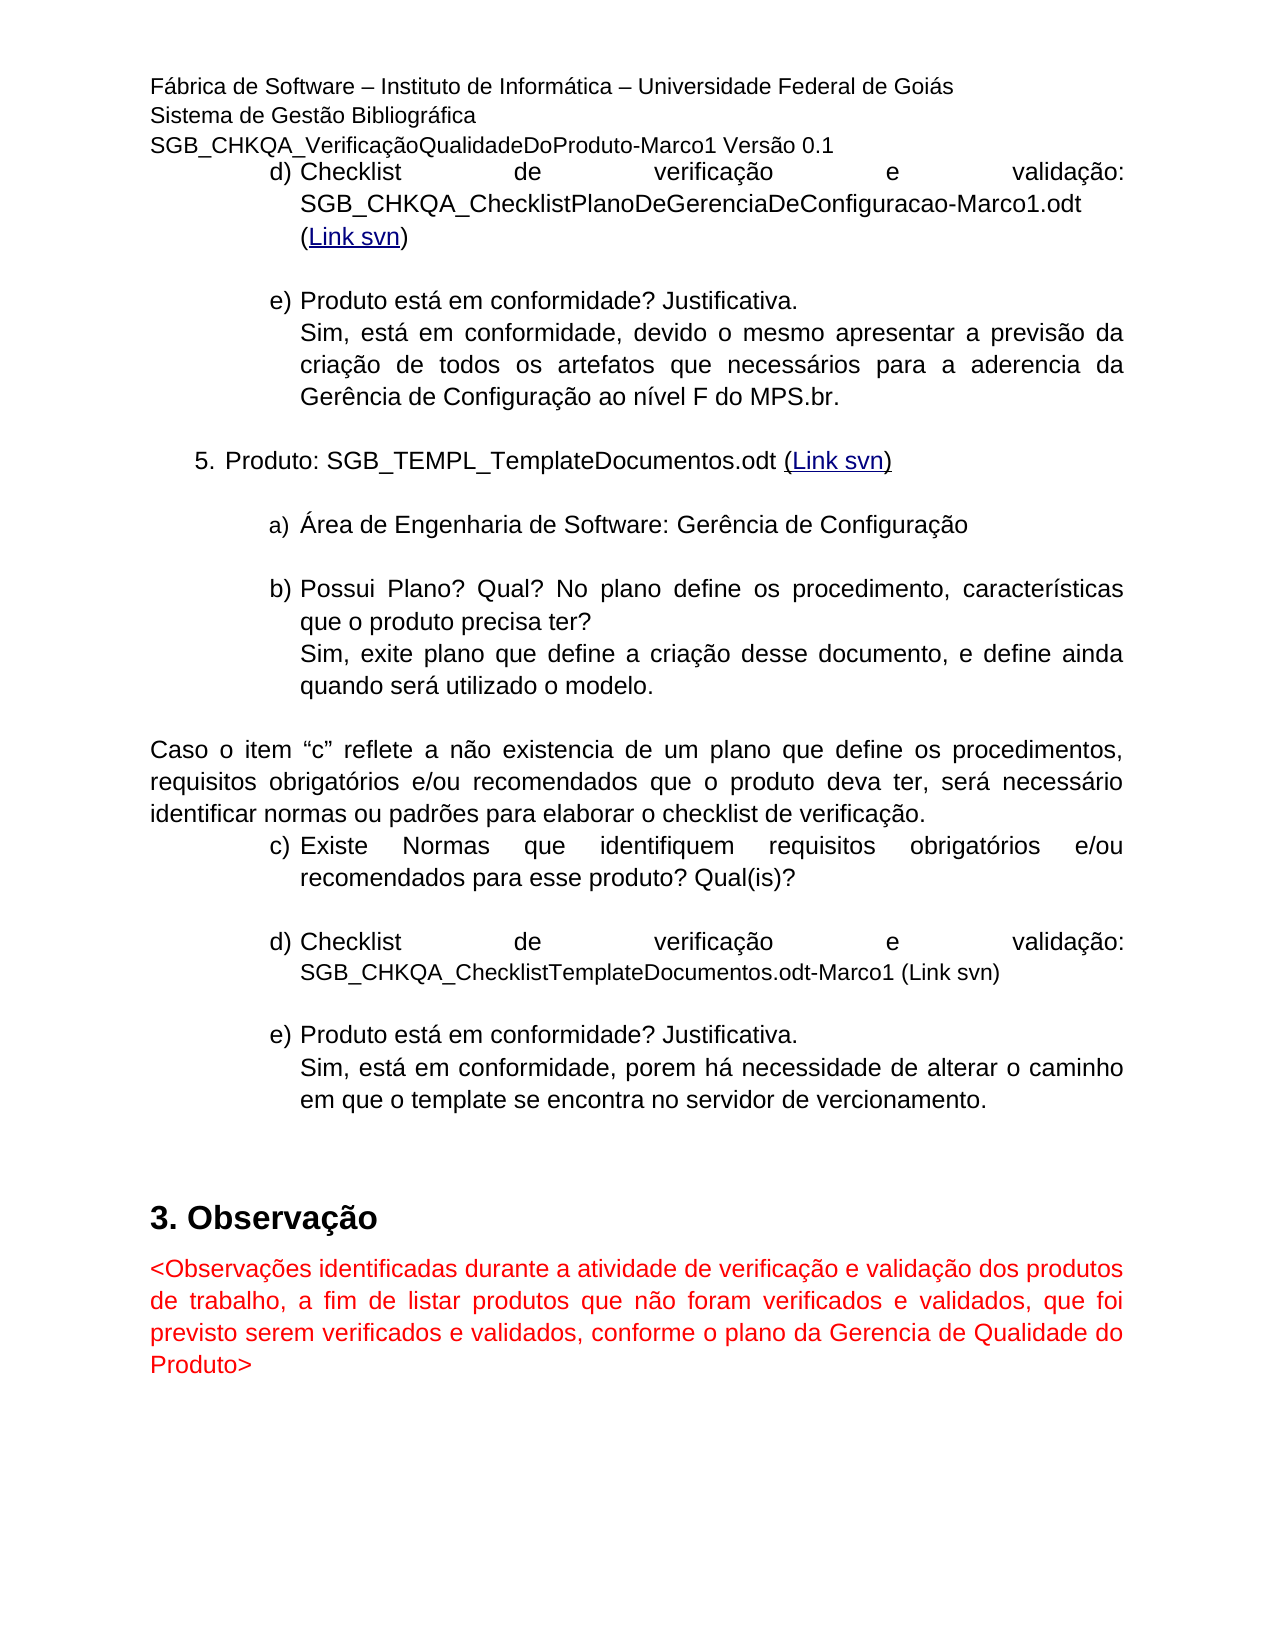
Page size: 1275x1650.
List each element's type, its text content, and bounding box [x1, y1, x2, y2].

list Sim, está em conformidade, devido o mesmo apresentar a previsão da criação de todos os artefatos que necessários para a aderencia da Gerência de Configuração ao nível F do MPS.br. [262, 318, 1125, 411]
list Produto: SGB_TEMPL_TemplateDocumentos.odt (Link svn) [187, 447, 1125, 475]
list Possui Plano? Qual? No plano define os procedimento, características que o produto precisa ter? [262, 575, 1125, 635]
list Área de Engenharia de Software: Gerência de Configuração [262, 511, 1125, 539]
list Existe Normas que identifiquem requisitos obrigatórios e/ou recomendados para esse produto? Qual(is)? [262, 832, 1125, 892]
subtitle 3. Observação [150, 1199, 1125, 1237]
text Caso o item “c” reflete a não existencia de um plano que define os procedimentos, requisitos obrigatórios e/ou recomendados que o produto deva ter, será necessário identificar normas ou padrões para elaborar o checklist de verificação. [150, 736, 1125, 828]
list Sim, exite plano que define a criação desse documento, e define ainda quando será utilizado o modelo. [262, 639, 1125, 699]
list Produto está em conformidade? Justificativa. [262, 1021, 1125, 1049]
list Produto está em conformidade? Justificativa. [262, 286, 1125, 314]
list Sim, está em conformidade, porem há necessidade de alterar o caminho em que o template se encontra no servidor de vercionamento. [262, 1053, 1125, 1113]
text <Observações identificadas durante a atividade de verificação e validação dos produtos de trabalho, a fim de listar produtos que não foram verificados e validados, que foi previsto serem verificados e validados, conforme o plano da Gerencia de Qualidade do Produto> [150, 1255, 1125, 1379]
list Checklist de verificação e validação: SGB_CHKQA_ChecklistTemplateDocumentos.odt-Marco1 (Link svn) [262, 928, 1125, 985]
list Checklist de verificação e validação: SGB_CHKQA_ChecklistPlanoDeGerenciaDeConfiguracao-Marco1.odt (Link svn) [262, 158, 1125, 250]
